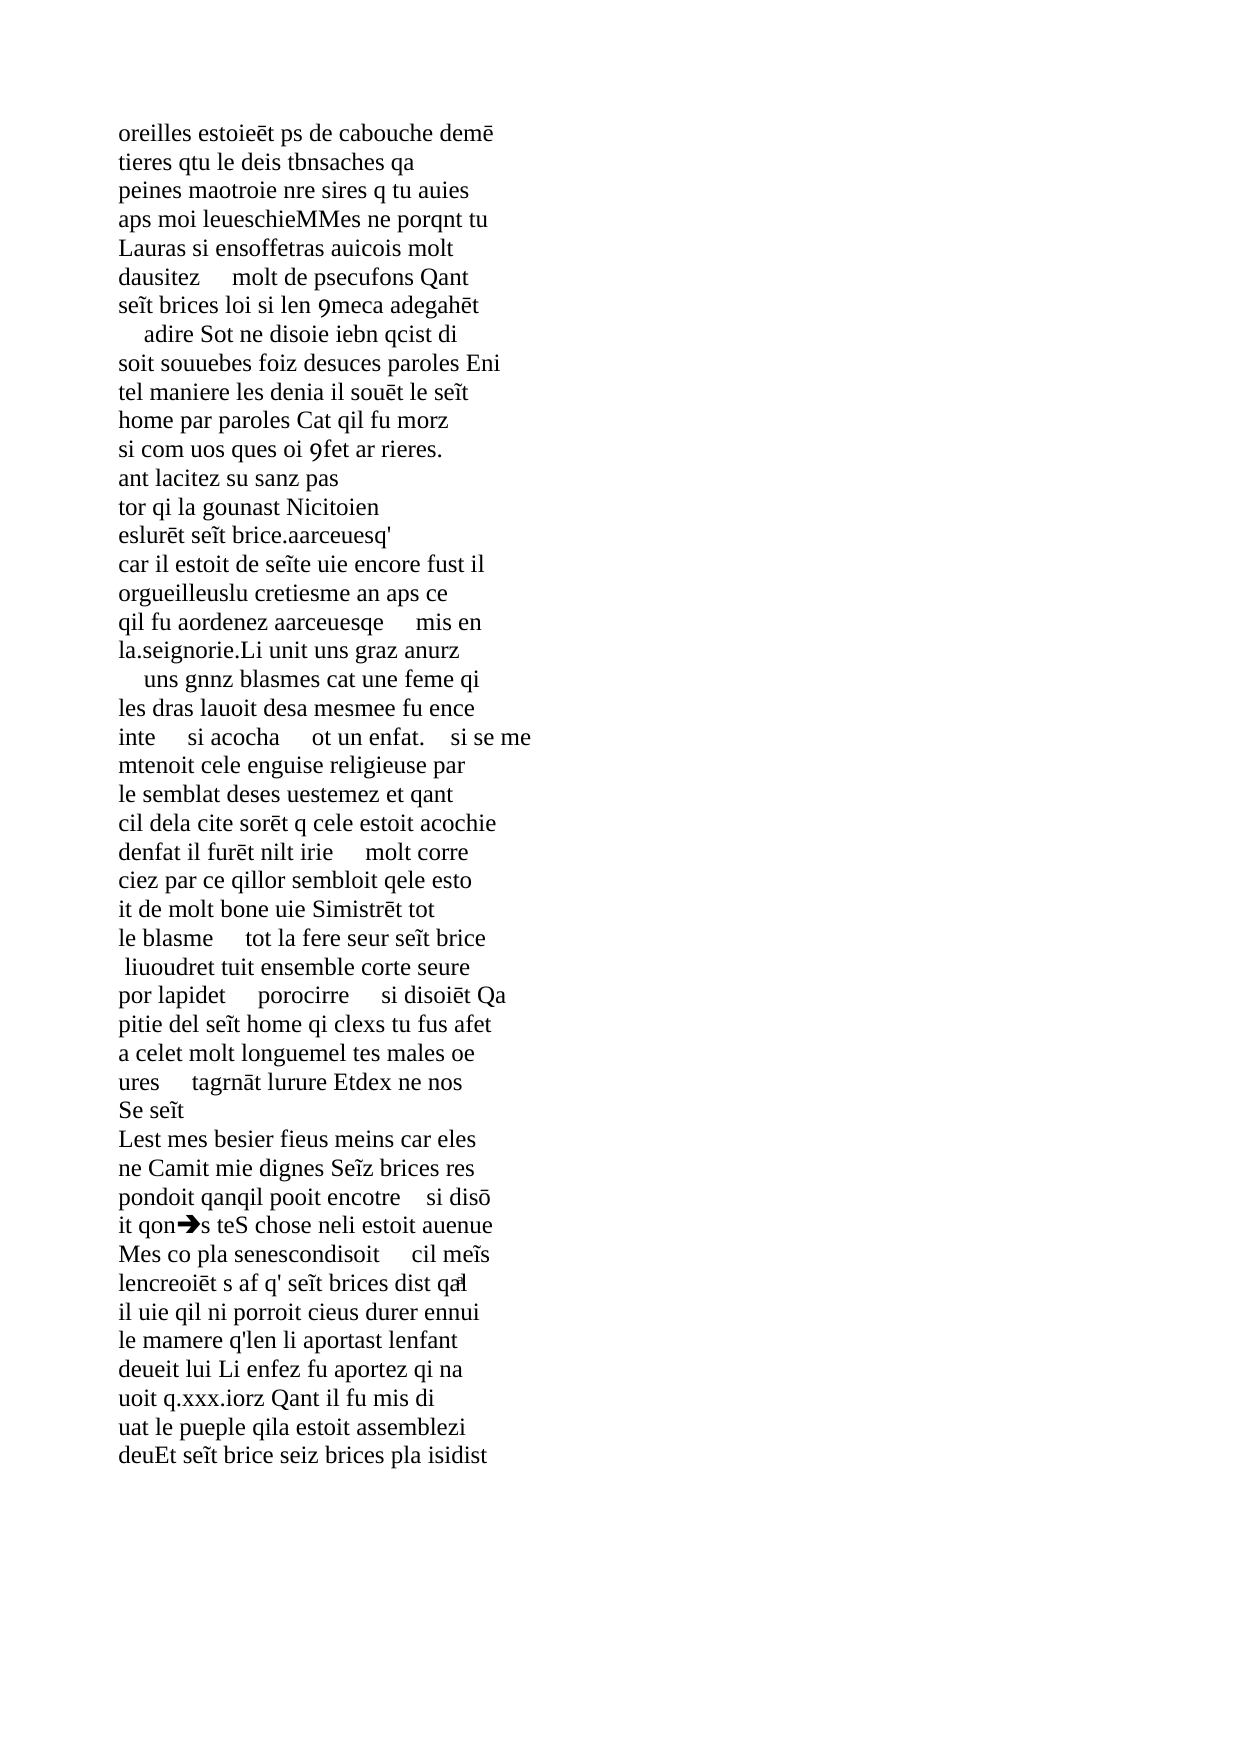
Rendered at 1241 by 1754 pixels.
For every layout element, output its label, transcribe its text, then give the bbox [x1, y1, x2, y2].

text deuEt seĩt brice seiz brices pla isidist [118, 1441, 1122, 1469]
text le blasme  tot la fere seur seĩt brice [118, 923, 1122, 952]
text aps moi leueschieMMes ne porqnt tu [118, 204, 1122, 233]
text ne Camit mie dignes Seĩz brices res [118, 1153, 1122, 1182]
text les dras lauoit desa mesmee fu ence [118, 693, 1122, 722]
text eslurēt seĩt brice.aarceuesq' [118, 521, 1122, 549]
text uat le pueple qila estoit assemblezi [118, 1412, 1122, 1441]
text tel maniere les denia il souēt le seĩt [118, 377, 1122, 406]
text soit souuebes foiz desuces paroles Eni [118, 348, 1122, 377]
text ures  tagrnāt lurure Etdex ne nos [118, 1067, 1122, 1096]
text it de molt bone uie Simistrēt tot [118, 894, 1122, 923]
text lencreoiēt s af q' seĩt brices dist qaͣl [118, 1268, 1122, 1297]
text  adire Sot ne disoie iebn qcist di [118, 319, 1122, 348]
text a celet molt longuemel tes males oe [118, 1038, 1122, 1067]
text oreilles estoieēt ps de cabouche demē [118, 118, 1122, 147]
text orgueilleuslu cretiesme an aps ce [118, 578, 1122, 607]
text le mamere q'len li aportast lenfant [118, 1326, 1122, 1354]
text liuoudret tuit ensemble corte seure [118, 952, 1122, 981]
text home par paroles Cat qil fu morz [118, 406, 1122, 434]
text pitie del seĩt home qi clexs tu fus afet [118, 1009, 1122, 1038]
text Lest mes besier fieus meins car eles [118, 1124, 1122, 1153]
text Mes co pla senescondisoit  cil meĩs [118, 1239, 1122, 1268]
text por lapidet  porocirre  si disoiēt Qa [118, 981, 1122, 1009]
text tieres qtu le deis tbnsaches qa [118, 147, 1122, 176]
text ciez par ce qillor sembloit qele esto [118, 866, 1122, 894]
text car il estoit de seĩte uie encore fust il [118, 549, 1122, 578]
text peines maotroie nre sires q tu auies [118, 176, 1122, 204]
text Lauras si ensoffetras auicois molt [118, 233, 1122, 262]
text si com uos ques oi ꝯfet ar rieres. [118, 434, 1122, 463]
text dausitez  molt de psecufons Qant [118, 262, 1122, 291]
text it qons teS chose neli estoit auenue [118, 1211, 1122, 1239]
text uoit q.xxx.iorz Qant il fu mis di [118, 1383, 1122, 1412]
text qil fu aordenez aarceuesqe  mis en [118, 607, 1122, 636]
text ant lacitez su sanz pas [118, 463, 1122, 492]
text tor qi la gounast Nicitoien [118, 492, 1122, 521]
text cil dela cite sorēt q cele estoit acochie [118, 808, 1122, 837]
text mtenoit cele enguise religieuse par [118, 751, 1122, 779]
text inte  si acocha  ot un enfat. si se me [118, 722, 1122, 751]
text pondoit qanqil pooit encotre si disō [118, 1182, 1122, 1211]
text il uie qil ni porroit cieus durer ennui [118, 1297, 1122, 1326]
text  uns gnnz blasmes cat une feme qi [118, 664, 1122, 693]
text deueit lui Li enfez fu aportez qi na [118, 1354, 1122, 1383]
text le semblat deses uestemez et qant [118, 779, 1122, 808]
text seĩt brices loi si len ꝯmeca adegahēt [118, 291, 1122, 319]
text la.seignorie.Li unit uns graz anurz [118, 636, 1122, 664]
text Se seĩt [118, 1096, 1122, 1124]
text denfat il furēt nilt irie  molt corre [118, 837, 1122, 866]
